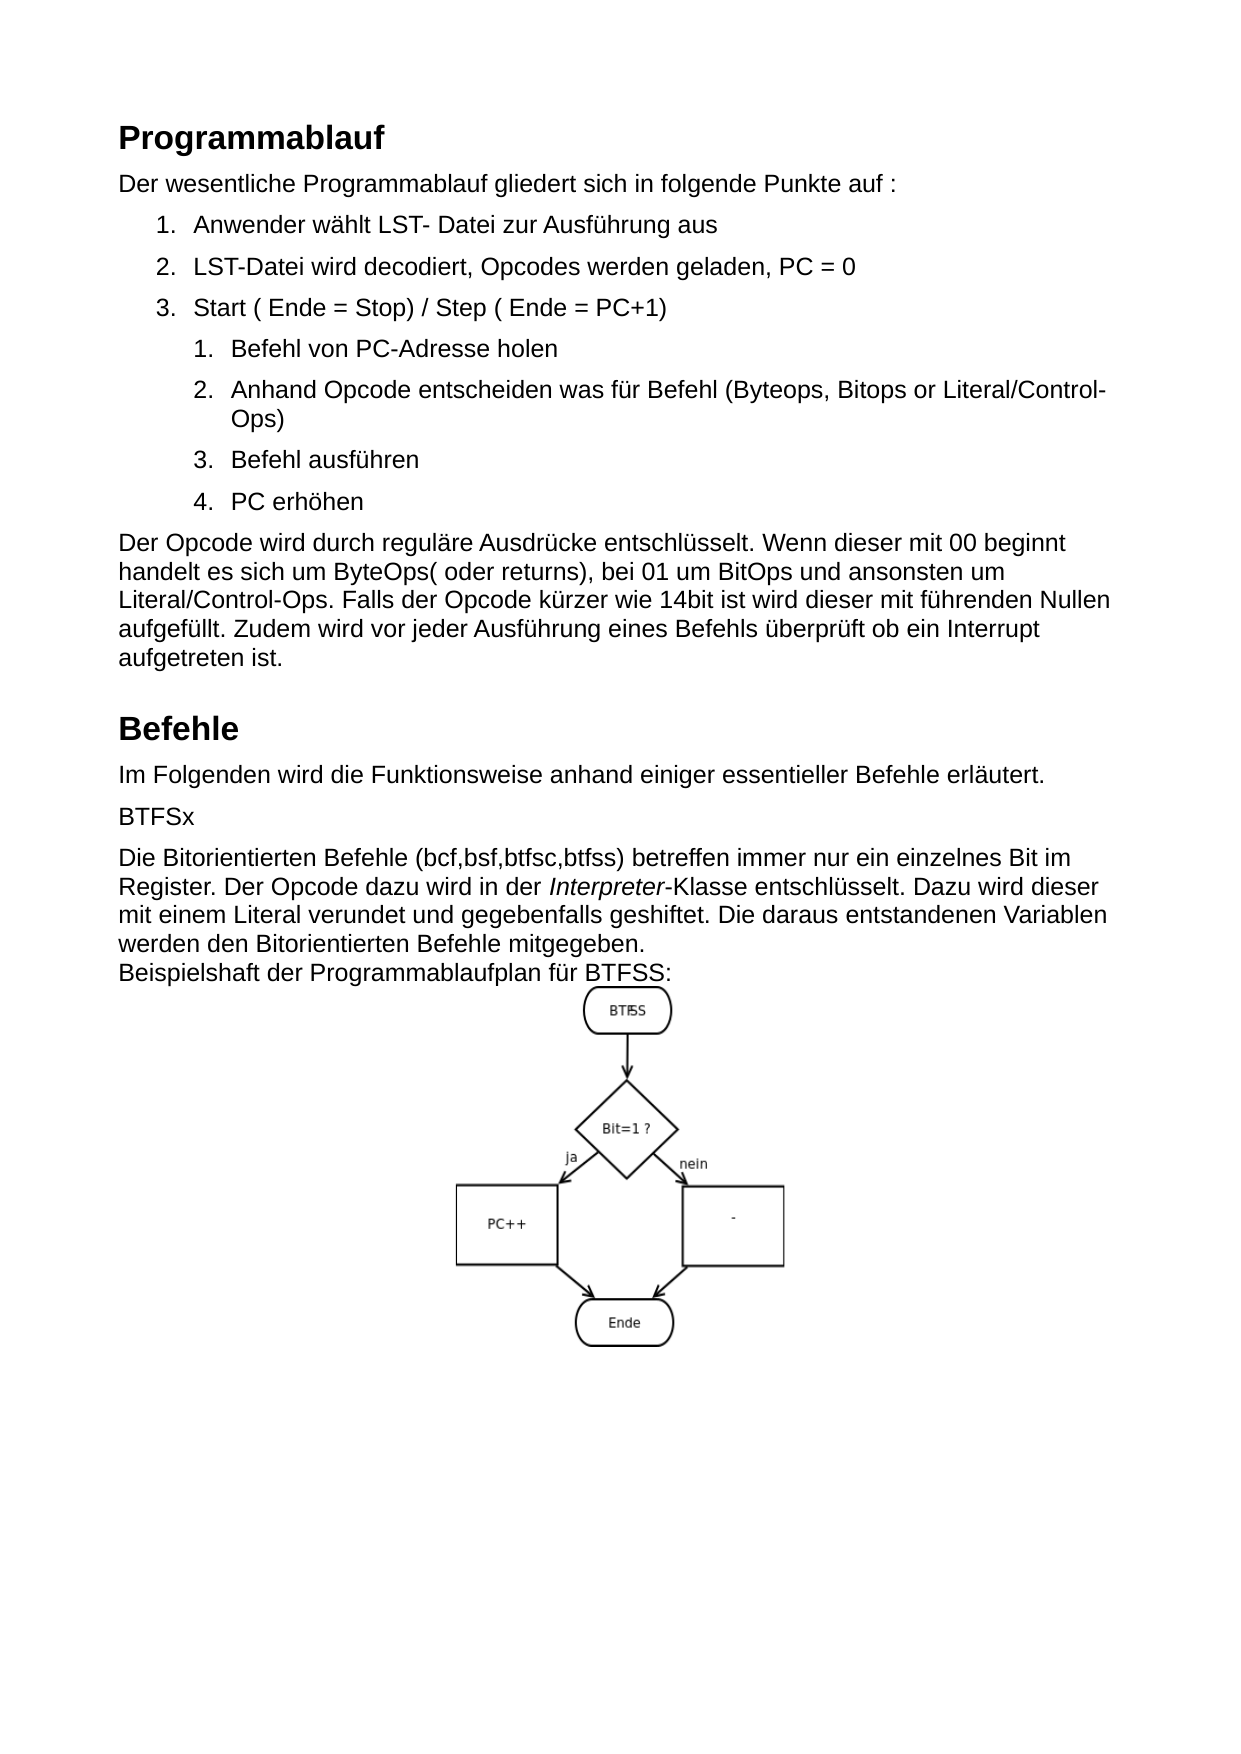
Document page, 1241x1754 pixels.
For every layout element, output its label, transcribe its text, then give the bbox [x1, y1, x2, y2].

text BTFSx [118, 802, 1122, 830]
subtitle Programmablauf [118, 118, 1122, 157]
list Anhand Opcode entscheiden was für Befehl (Byteops, Bitops or Literal/Control-Ops) [193, 376, 1122, 433]
list LST-Datei wird decodiert, Opcodes werden geladen, PC = 0 [156, 252, 1122, 281]
list Anwender wählt LST- Datei zur Ausführung aus [156, 211, 1122, 239]
list PC erhöhen [193, 487, 1122, 516]
list Start ( Ende = Stop) / Step ( Ende = PC+1) [156, 293, 1122, 322]
text Die Bitorientierten Befehle (bcf,bsf,btfsc,btfss) betreffen immer nur ein einzelnes Bit im Register. Der Opcode dazu wird in der Interpreter-Klasse entschlüsselt. Dazu wird dieser mit einem Literal verundet und gegebenfalls geshiftet. Die daraus entstandenen Variablen werden den Bitorientierten Befehle mitgegeben. [118, 843, 1122, 958]
text Beispielshaft der Programmablaufplan für BTFSS: [118, 958, 1122, 987]
text Im Folgenden wird die Funktionsweise anhand einiger essentieller Befehle erläutert. [118, 760, 1122, 789]
subtitle Befehle [118, 709, 1122, 748]
list Befehl von PC-Adresse holen [193, 334, 1122, 363]
text Der Opcode wird durch reguläre Ausdrücke entschlüsselt. Wenn dieser mit 00 beginnt handelt es sich um ByteOps( oder returns), bei 01 um BitOps und ansonsten um Literal/Control-Ops. Falls der Opcode kürzer wie 14bit ist wird dieser mit führenden Nullen aufgefüllt. Zudem wird vor jeder Ausführung eines Befehls überprüft ob ein Interrupt aufgetreten ist. [118, 528, 1122, 672]
text Der wesentliche Programmablauf gliedert sich in folgende Punkte auf : [118, 169, 1122, 198]
list Befehl ausführen [193, 446, 1122, 474]
picture [455, 986, 785, 1347]
